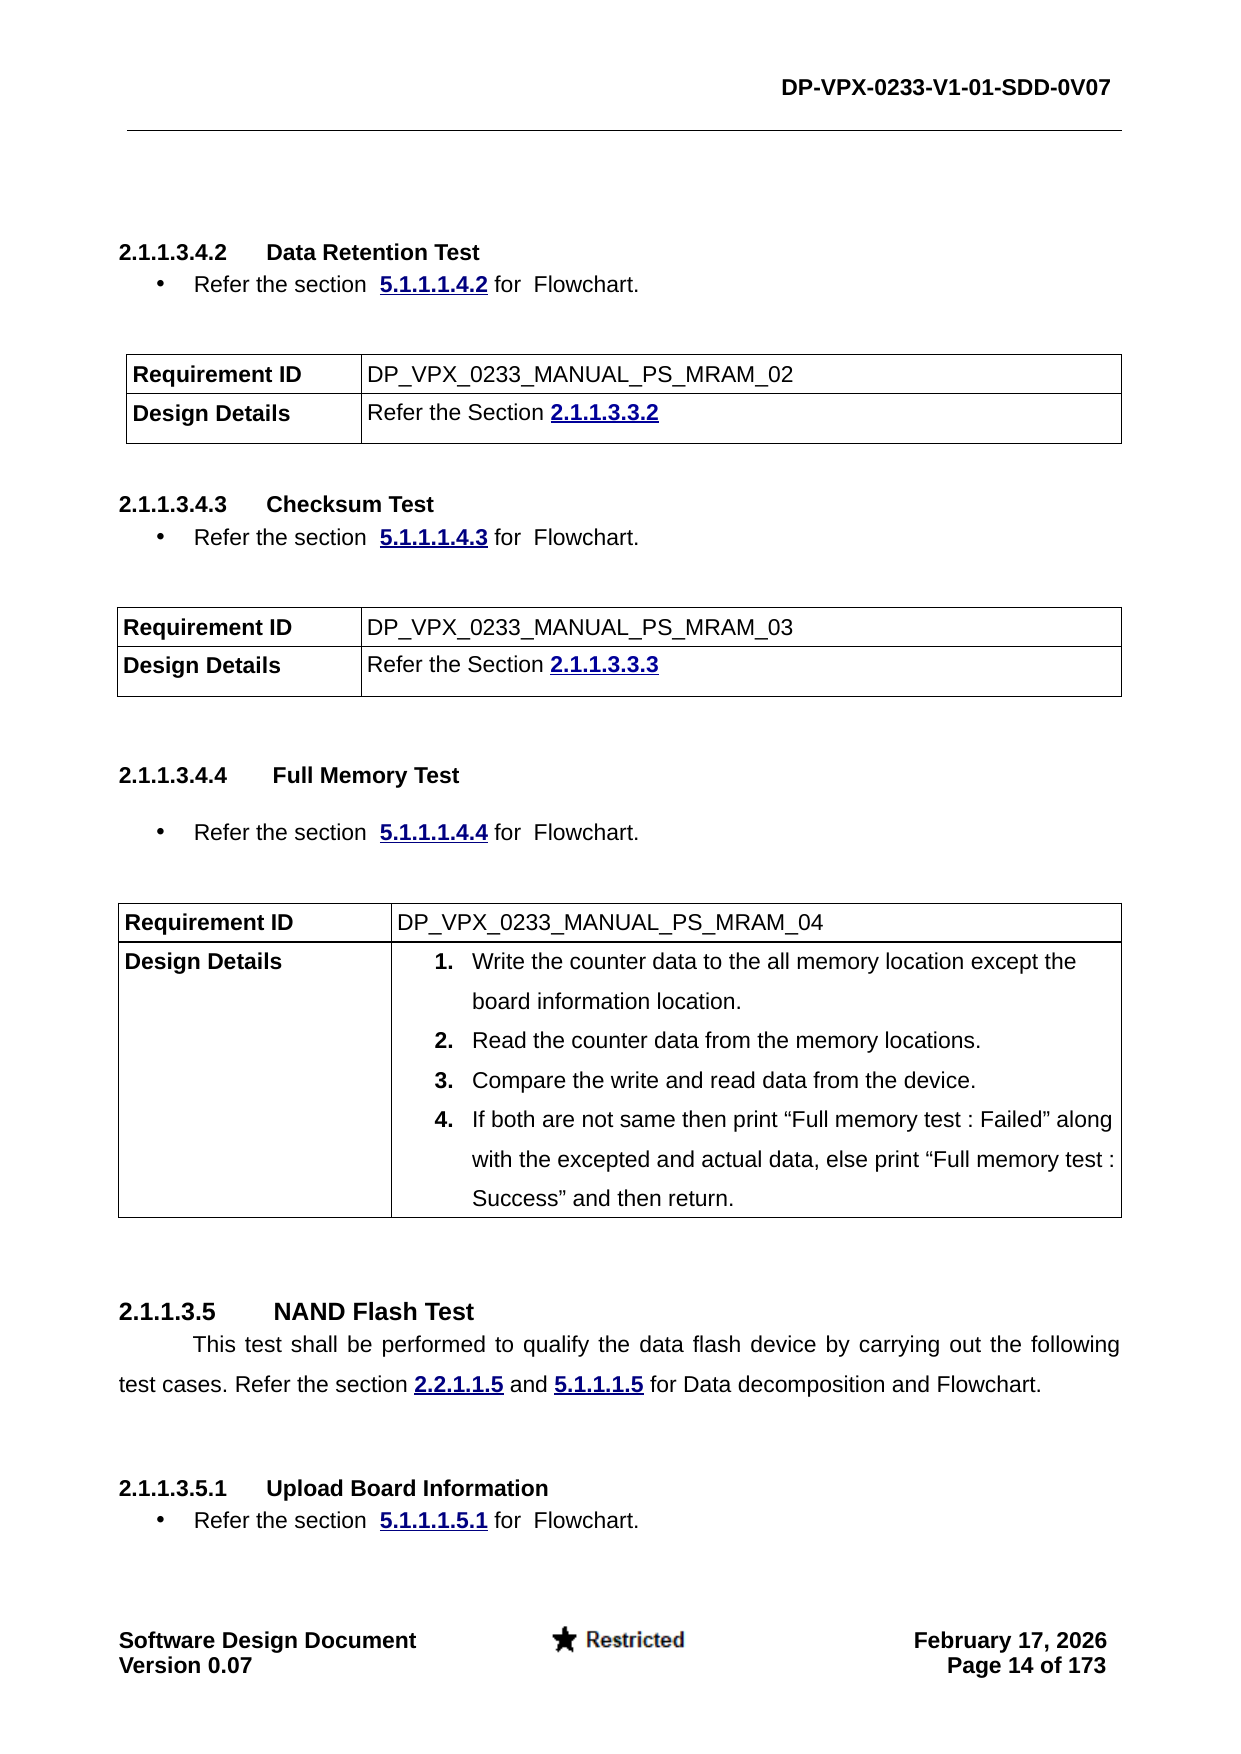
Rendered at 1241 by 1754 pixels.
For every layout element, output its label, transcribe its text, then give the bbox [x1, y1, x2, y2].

table_header DP_VPX_0233_MANUAL_PS_MRAM_04 [392, 904, 1121, 941]
table_cell Design Details [127, 394, 361, 443]
table_header Requirement ID [119, 904, 391, 941]
table_cell Refer the Section 2.1.1.3.3.2 [362, 394, 1121, 443]
table_cell Write the counter data to the all memory location except the board information location. Read the counter data from the memory locations. Compare the write and read data from the device. If both are not same then print “Full memory test : Failed” along with the excepted and actual data, else print “Full memory test : Success” and then return. [392, 943, 1121, 1217]
subtitle Data Retention Test [118, 242, 1122, 265]
subtitle Checksum Test [118, 494, 1122, 517]
table_cell Design Details [119, 943, 391, 1217]
list Refer the section 5.1.1.1.4.2 for Flowchart. [156, 271, 1122, 298]
subtitle Upload Board Information [118, 1478, 1122, 1501]
table_cell Design Details [118, 647, 361, 696]
table_header DP_VPX_0233_MANUAL_PS_MRAM_02 [362, 355, 1121, 393]
picture [542, 1617, 698, 1662]
list Refer the section 5.1.1.1.4.4 for Flowchart. [156, 819, 1122, 846]
subtitle NAND Flash Test [118, 1302, 1122, 1325]
table_header Requirement ID [127, 355, 361, 393]
list Refer the section 5.1.1.1.5.1 for Flowchart. [156, 1507, 1122, 1534]
text This test shall be performed to qualify the data flash device by carrying out the following test cases. Refer the section 2.2.1.1.5 and 5.1.1.1.5 for Data decomposition and Flowchart. [118, 1331, 1122, 1397]
list Refer the section 5.1.1.1.4.3 for Flowchart. [156, 523, 1122, 550]
subtitle Full Memory Test [118, 765, 1122, 788]
table_header DP_VPX_0233_MANUAL_PS_MRAM_03 [362, 608, 1121, 646]
table_header Requirement ID [118, 608, 361, 646]
table_cell Refer the Section 2.1.1.3.3.3 [362, 647, 1121, 696]
